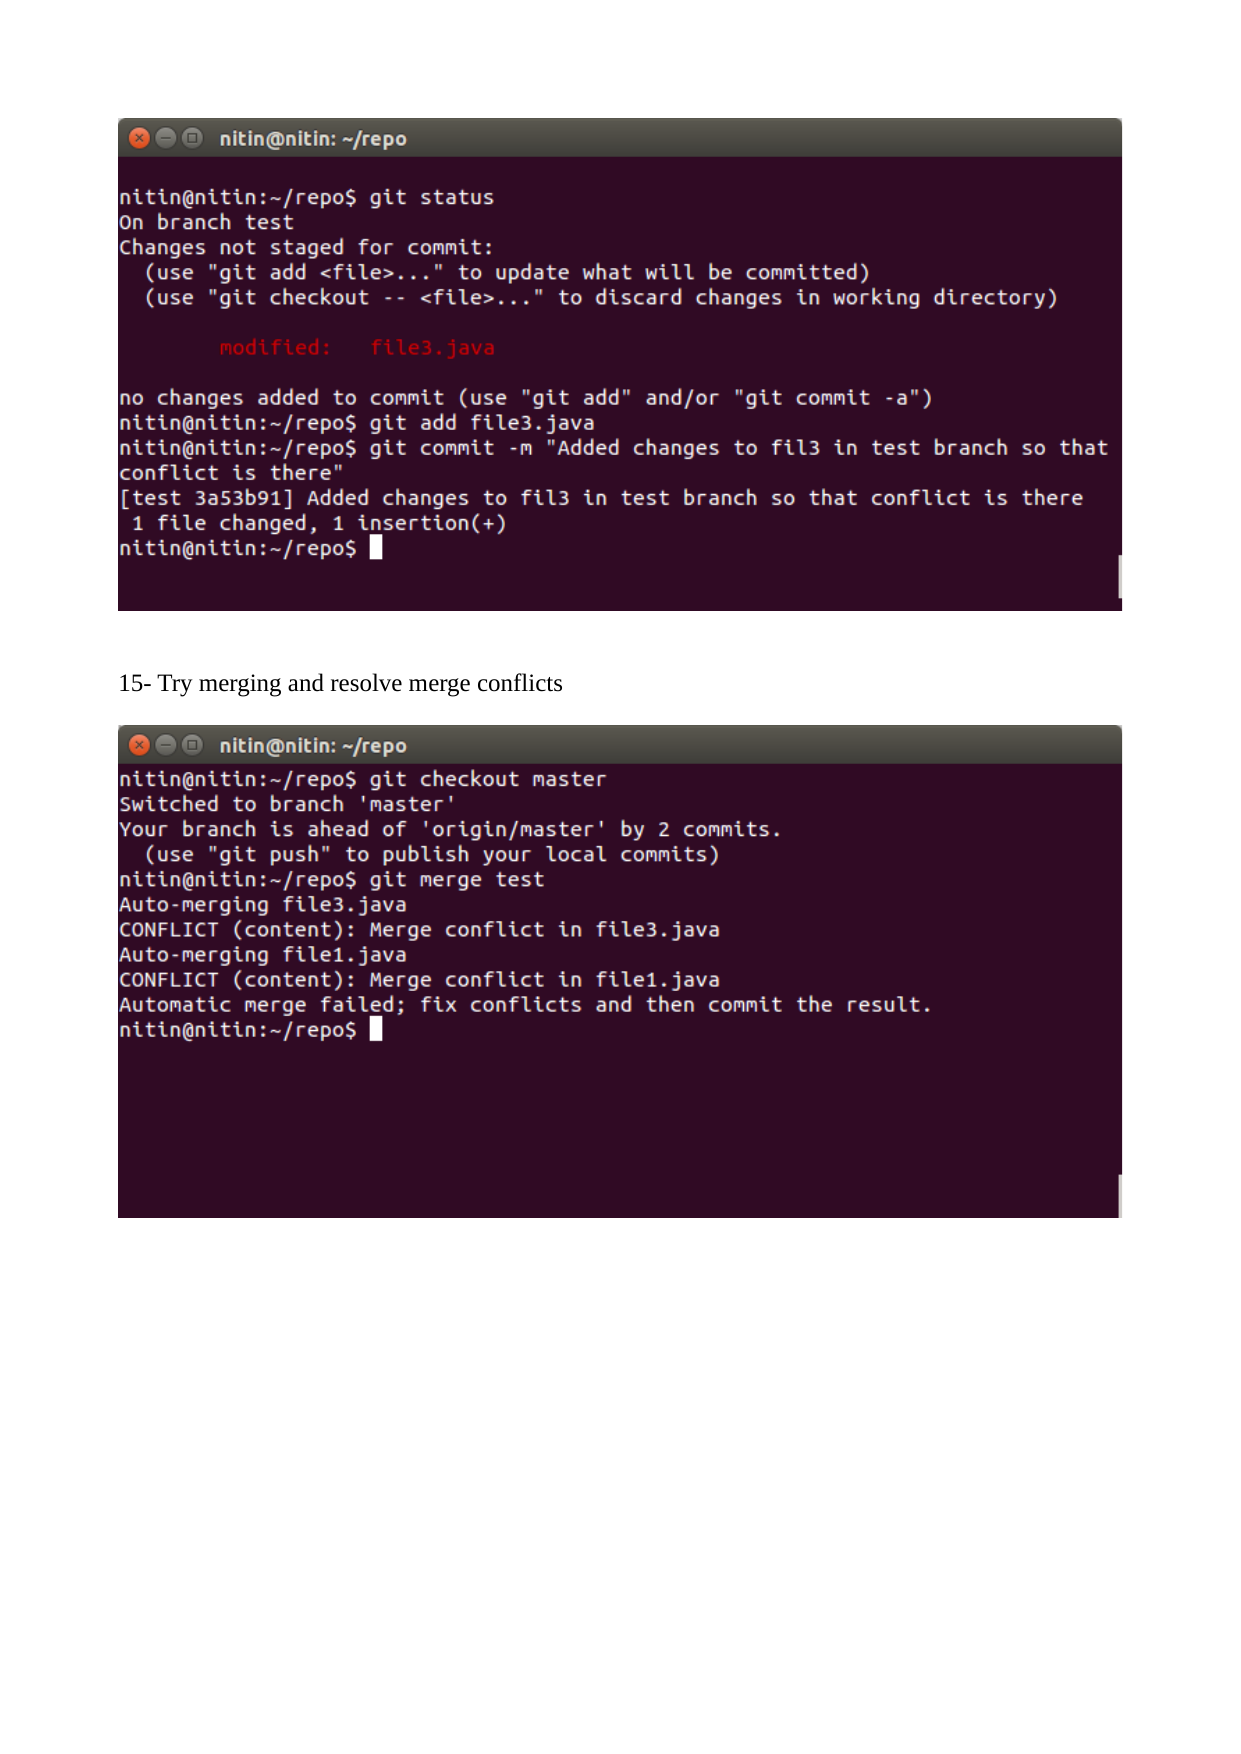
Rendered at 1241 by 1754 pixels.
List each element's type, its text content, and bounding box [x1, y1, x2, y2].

text 15- Try merging and resolve merge conflicts [118, 668, 1122, 697]
picture [118, 725, 1123, 1218]
picture [118, 118, 1123, 611]
